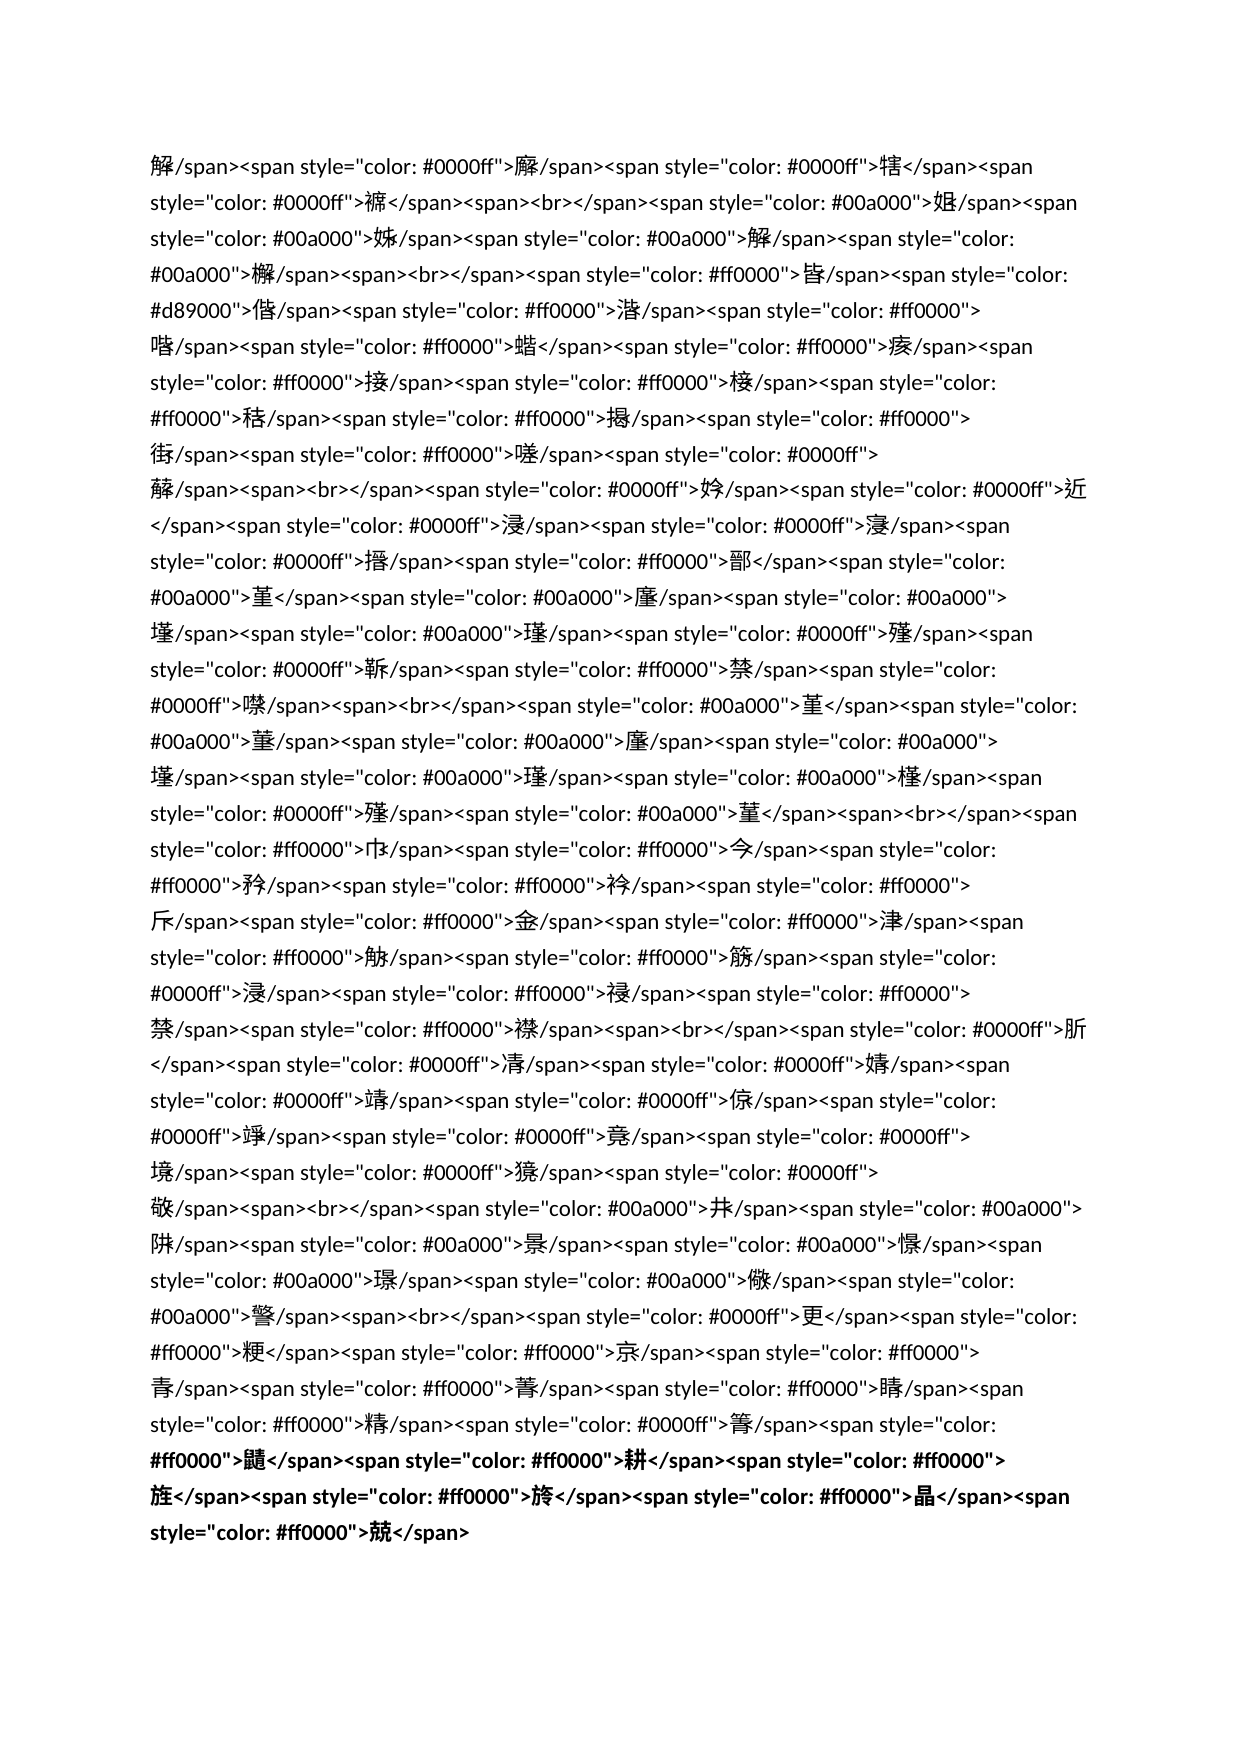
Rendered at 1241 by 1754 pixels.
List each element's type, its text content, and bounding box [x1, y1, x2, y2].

text 解</span><span style="color: #0000ff">廨</span><span style="color: #0000ff">犗</span><span style="color: #0000ff">褯</span><span><br></span><span style="color: #00a000">姐</span><span style="color: #00a000">姊</span><span style="color: #00a000">解</span><span style="color: #00a000">檞</span><span><br></span><span style="color: #ff0000">皆</span><span style="color: #d89000">偕</span><span style="color: #ff0000">湝</span><span style="color: #ff0000">喈</span><span style="color: #ff0000">蝔</span><span style="color: #ff0000">痎</span><span style="color: #ff0000">接</span><span style="color: #ff0000">椄</span><span style="color: #ff0000">秸</span><span style="color: #ff0000">揭</span><span style="color: #ff0000">街</span><span style="color: #ff0000">嗟</span><span style="color: #0000ff">薢</span><span><br></span><span style="color: #0000ff">妗</span><span style="color: #0000ff">近</span><span style="color: #0000ff">浸</span><span style="color: #0000ff">寖</span><span style="color: #0000ff">搢</span><span style="color: #ff0000">鄑</span><span style="color: #00a000">堇</span><span style="color: #00a000">廑</span><span style="color: #00a000">墐</span><span style="color: #00a000">瑾</span><span style="color: #0000ff">殣</span><span style="color: #0000ff">靳</span><span style="color: #ff0000">禁</span><span style="color: #0000ff">噤</span><span><br></span><span style="color: #00a000">堇</span><span style="color: #00a000">菫</span><span style="color: #00a000">廑</span><span style="color: #00a000">墐</span><span style="color: #00a000">瑾</span><span style="color: #00a000">槿</span><span style="color: #0000ff">殣</span><span style="color: #00a000">蓳</span><span><br></span><span style="color: #ff0000">巾</span><span style="color: #ff0000">今</span><span style="color: #ff0000">矜</span><span style="color: #ff0000">衿</span><span style="color: #ff0000">斤</span><span style="color: #ff0000">金</span><span style="color: #ff0000">津</span><span style="color: #ff0000">觔</span><span style="color: #ff0000">筋</span><span style="color: #0000ff">浸</span><span style="color: #ff0000">祲</span><span style="color: #ff0000">禁</span><span style="color: #ff0000">襟</span><span><br></span><span style="color: #0000ff">肵</span><span style="color: #0000ff">凊</span><span style="color: #0000ff">婧</span><span style="color: #0000ff">靖</span><span style="color: #0000ff">倞</span><span style="color: #0000ff">竫</span><span style="color: #0000ff">竟</span><span style="color: #0000ff">境</span><span style="color: #0000ff">獍</span><span style="color: #0000ff">敬</span><span><br></span><span style="color: #00a000">井</span><span style="color: #00a000">阱</span><span style="color: #00a000">景</span><span style="color: #00a000">憬</span><span style="color: #00a000">璟</span><span style="color: #00a000">儆</span><span style="color: #00a000">警</span><span><br></span><span style="color: #0000ff">更</span><span style="color: #ff0000">粳</span><span style="color: #ff0000">京</span><span style="color: #ff0000">青</span><span style="color: #ff0000">菁</span><span style="color: #ff0000">睛</span><span style="color: #ff0000">精</span><span style="color: #0000ff">箐</span><span style="color: #ff0000">鼱</span><span style="color: #ff0000">耕</span><span style="color: #ff0000">旌</span><span style="color: #ff0000">旍</span><span style="color: #ff0000">晶</span><span style="color: #ff0000">兢</span> [150, 150, 1090, 1547]
